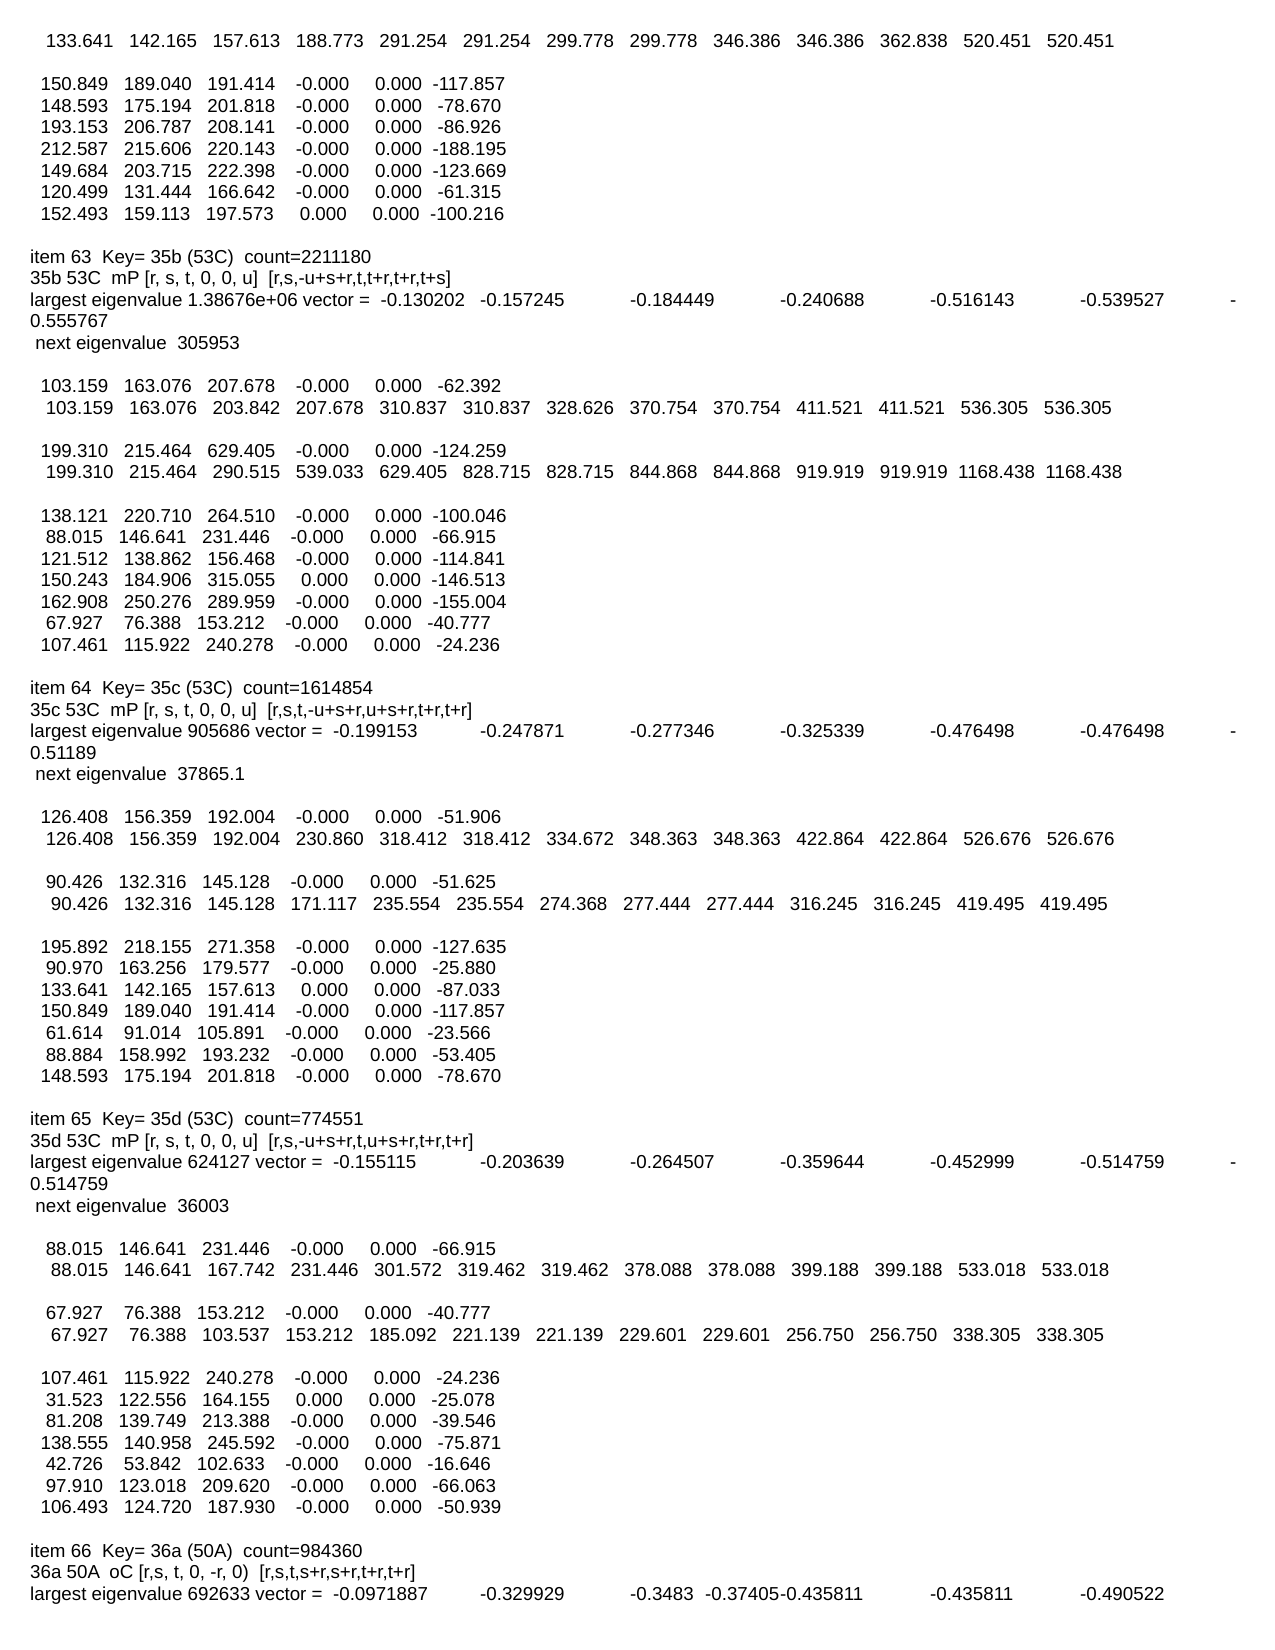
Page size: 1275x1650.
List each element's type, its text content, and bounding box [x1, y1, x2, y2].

text 67.927 76.388 153.212 -0.000 0.000 -40.777 [30, 612, 1245, 634]
text 35b 53C mP [r, s, t, 0, 0, u] [r,s,-u+s+r,t,t+r,t+r,t+s] [30, 267, 1245, 289]
text largest eigenvalue 624127 vector = -0.155115 -0.203639 -0.264507 -0.359644 -0.452999 -0.514759 -0.514759 [30, 1151, 1245, 1194]
text 97.910 123.018 209.620 -0.000 0.000 -66.063 [30, 1475, 1245, 1496]
text 31.523 122.556 164.155 0.000 0.000 -25.078 [30, 1388, 1245, 1410]
text 67.927 76.388 153.212 -0.000 0.000 -40.777 [30, 1302, 1245, 1324]
text next eigenvalue 36003 [30, 1194, 1245, 1216]
text 42.726 53.842 102.633 -0.000 0.000 -16.646 [30, 1453, 1245, 1475]
text item 63 Key= 35b (53C) count=2211180 [30, 246, 1245, 267]
text 121.512 138.862 156.468 -0.000 0.000 -114.841 [30, 547, 1245, 569]
text 162.908 250.276 289.959 -0.000 0.000 -155.004 [30, 591, 1245, 612]
text 152.493 159.113 197.573 0.000 0.000 -100.216 [30, 202, 1245, 224]
text 67.927 76.388 103.537 153.212 185.092 221.139 221.139 229.601 229.601 256.750 256.750 338.305 338.305 [30, 1324, 1245, 1345]
text 35d 53C mP [r, s, t, 0, 0, u] [r,s,-u+s+r,t,u+s+r,t+r,t+r] [30, 1130, 1245, 1151]
text 90.970 163.256 179.577 -0.000 0.000 -25.880 [30, 957, 1245, 979]
text 88.015 146.641 231.446 -0.000 0.000 -66.915 [30, 1237, 1245, 1259]
text 212.587 215.606 220.143 -0.000 0.000 -188.195 [30, 138, 1245, 159]
text 199.310 215.464 629.405 -0.000 0.000 -124.259 [30, 440, 1245, 461]
text item 65 Key= 35d (53C) count=774551 [30, 1108, 1245, 1130]
text 103.159 163.076 207.678 -0.000 0.000 -62.392 [30, 375, 1245, 397]
text 88.015 146.641 231.446 -0.000 0.000 -66.915 [30, 526, 1245, 547]
text 88.015 146.641 167.742 231.446 301.572 319.462 319.462 378.088 378.088 399.188 399.188 533.018 533.018 [30, 1259, 1245, 1281]
text 149.684 203.715 222.398 -0.000 0.000 -123.669 [30, 159, 1245, 181]
text 133.641 142.165 157.613 0.000 0.000 -87.033 [30, 979, 1245, 1000]
text 107.461 115.922 240.278 -0.000 0.000 -24.236 [30, 634, 1245, 655]
text 106.493 124.720 187.930 -0.000 0.000 -50.939 [30, 1496, 1245, 1518]
text 148.593 175.194 201.818 -0.000 0.000 -78.670 [30, 95, 1245, 116]
text 126.408 156.359 192.004 230.860 318.412 318.412 334.672 348.363 348.363 422.864 422.864 526.676 526.676 [30, 828, 1245, 849]
text 103.159 163.076 203.842 207.678 310.837 310.837 328.626 370.754 370.754 411.521 411.521 536.305 536.305 [30, 397, 1245, 418]
text 120.499 131.444 166.642 -0.000 0.000 -61.315 [30, 181, 1245, 202]
text 81.208 139.749 213.388 -0.000 0.000 -39.546 [30, 1410, 1245, 1432]
text 61.614 91.014 105.891 -0.000 0.000 -23.566 [30, 1022, 1245, 1043]
text 138.555 140.958 245.592 -0.000 0.000 -75.871 [30, 1432, 1245, 1453]
text largest eigenvalue 1.38676e+06 vector = -0.130202 -0.157245 -0.184449 -0.240688 -0.516143 -0.539527 -0.555767 [30, 289, 1245, 332]
text 88.884 158.992 193.232 -0.000 0.000 -53.405 [30, 1043, 1245, 1065]
text 193.153 206.787 208.141 -0.000 0.000 -86.926 [30, 116, 1245, 138]
text 199.310 215.464 290.515 539.033 629.405 828.715 828.715 844.868 844.868 919.919 919.919 1168.438 1168.438 [30, 461, 1245, 483]
text largest eigenvalue 692633 vector = -0.0971887 -0.329929 -0.3483 -0.37405 -0.435811 -0.435811 -0.490522 [30, 1582, 1245, 1604]
text 138.121 220.710 264.510 -0.000 0.000 -100.046 [30, 504, 1245, 526]
text 150.243 184.906 315.055 0.000 0.000 -146.513 [30, 569, 1245, 591]
text 90.426 132.316 145.128 171.117 235.554 235.554 274.368 277.444 277.444 316.245 316.245 419.495 419.495 [30, 892, 1245, 914]
text item 66 Key= 36a (50A) count=984360 [30, 1539, 1245, 1561]
text 148.593 175.194 201.818 -0.000 0.000 -78.670 [30, 1065, 1245, 1087]
text next eigenvalue 37865.1 [30, 763, 1245, 785]
text 150.849 189.040 191.414 -0.000 0.000 -117.857 [30, 73, 1245, 95]
text 126.408 156.359 192.004 -0.000 0.000 -51.906 [30, 806, 1245, 828]
text 36a 50A oC [r,s, t, 0, -r, 0) [r,s,t,s+r,s+r,t+r,t+r] [30, 1561, 1245, 1582]
text next eigenvalue 305953 [30, 332, 1245, 353]
text 150.849 189.040 191.414 -0.000 0.000 -117.857 [30, 1000, 1245, 1022]
text 195.892 218.155 271.358 -0.000 0.000 -127.635 [30, 936, 1245, 957]
text 133.641 142.165 157.613 188.773 291.254 291.254 299.778 299.778 346.386 346.386 362.838 520.451 520.451 [30, 30, 1245, 52]
text 35c 53C mP [r, s, t, 0, 0, u] [r,s,t,-u+s+r,u+s+r,t+r,t+r] [30, 698, 1245, 720]
text 90.426 132.316 145.128 -0.000 0.000 -51.625 [30, 871, 1245, 892]
text item 64 Key= 35c (53C) count=1614854 [30, 677, 1245, 698]
text largest eigenvalue 905686 vector = -0.199153 -0.247871 -0.277346 -0.325339 -0.476498 -0.476498 -0.51189 [30, 720, 1245, 763]
text 107.461 115.922 240.278 -0.000 0.000 -24.236 [30, 1367, 1245, 1388]
